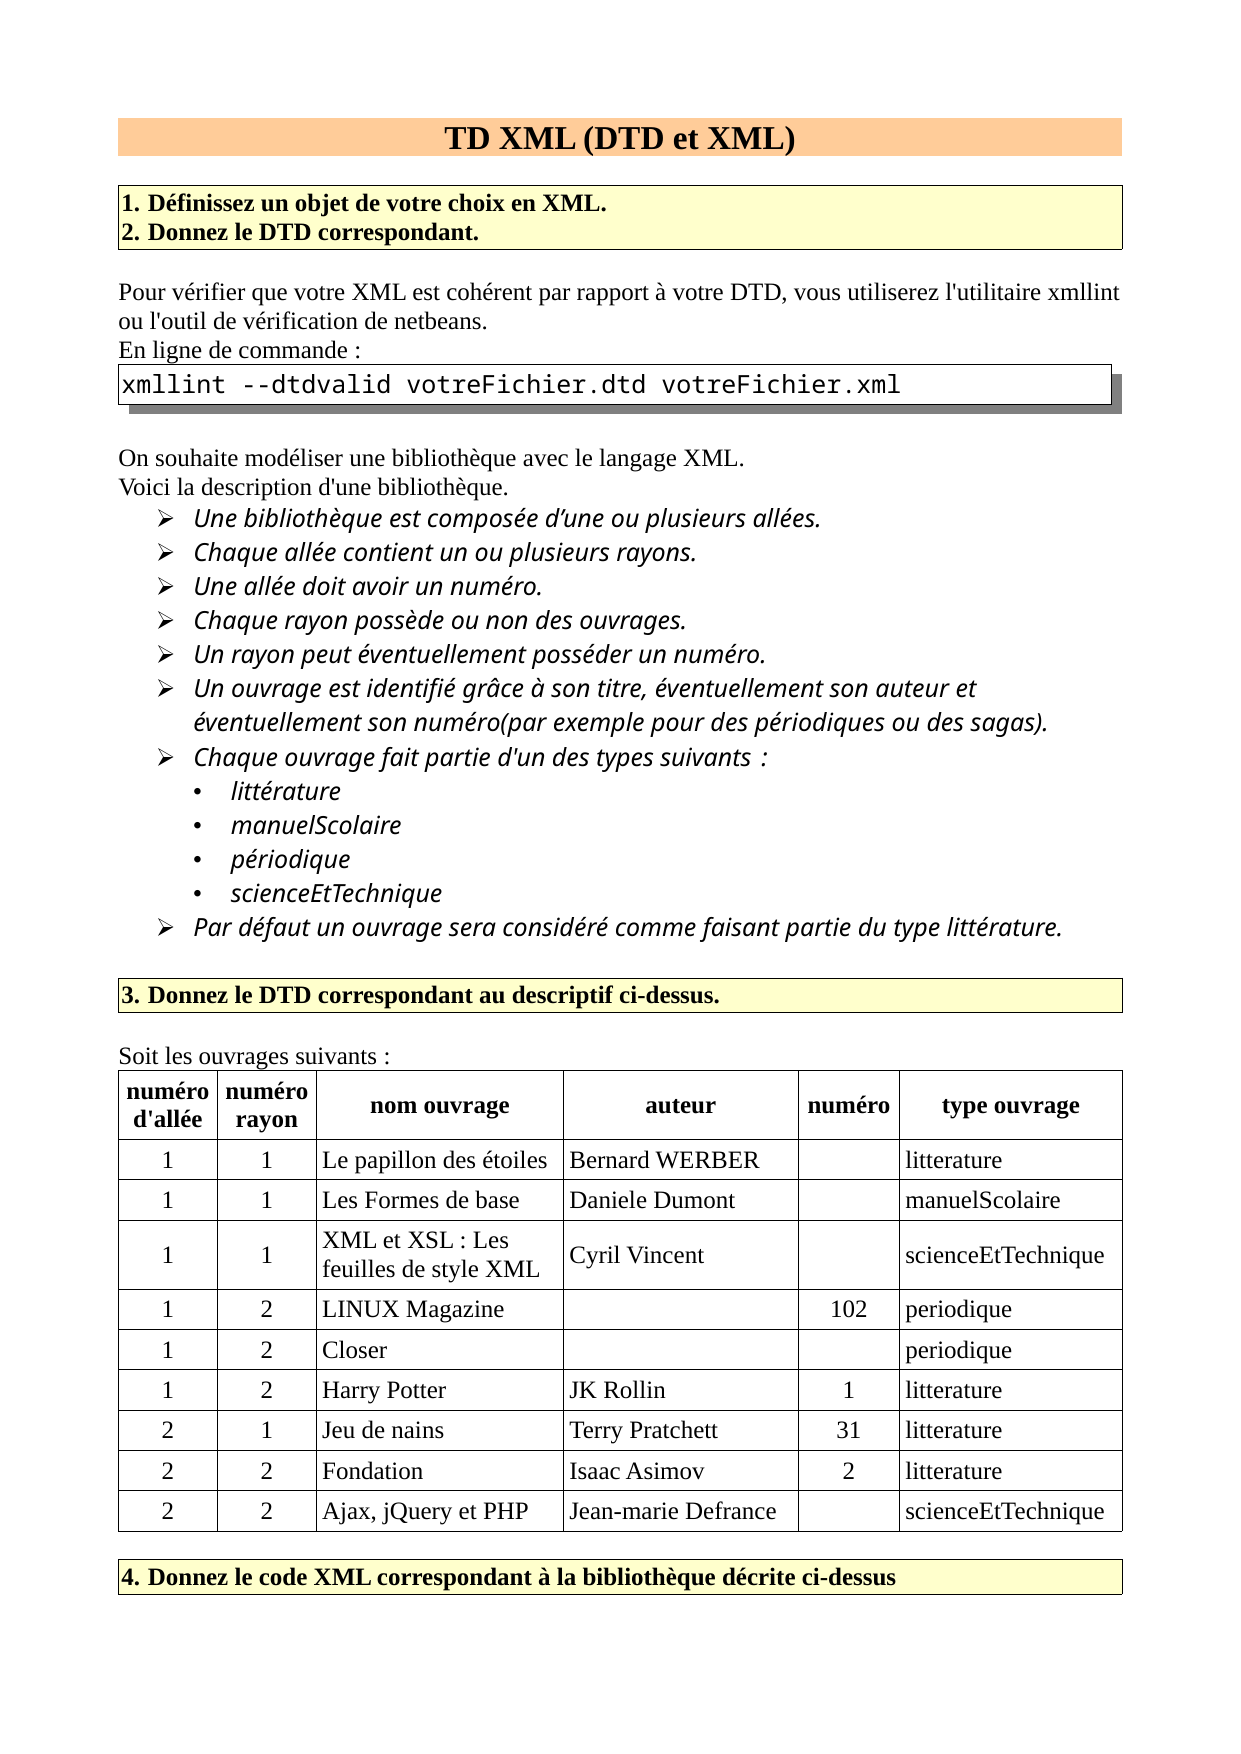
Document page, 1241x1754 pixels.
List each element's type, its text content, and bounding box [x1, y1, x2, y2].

table_cell 2 [218, 1491, 316, 1531]
table_cell manuelScolaire [900, 1180, 1122, 1219]
table_cell [799, 1180, 899, 1219]
table_cell 2 [218, 1370, 316, 1409]
table_header numéro rayon [218, 1071, 316, 1139]
table_cell 2 [218, 1290, 316, 1329]
text On souhaite modéliser une bibliothèque avec le langage XML. [118, 443, 1122, 472]
table_cell litterature [900, 1451, 1122, 1490]
table_cell 1 [119, 1330, 217, 1369]
table_cell scienceEtTechnique [900, 1491, 1122, 1531]
table_header numéro [799, 1071, 899, 1139]
list Un rayon peut éventuellement posséder un numéro. [156, 637, 1122, 671]
table_header nom ouvrage [317, 1071, 563, 1139]
table_cell Bernard WERBER [564, 1140, 798, 1179]
table_cell Jean-marie Defrance [564, 1491, 798, 1531]
table_cell Ajax, jQuery et PHP [317, 1491, 563, 1531]
list scienceEtTechnique [193, 875, 1122, 909]
list Un ouvrage est identifié grâce à son titre, éventuellement son auteur et éventuellement son numéro(par exemple pour des périodiques ou des sagas). [156, 671, 1122, 739]
table_cell Jeu de nains [317, 1411, 563, 1450]
table_cell litterature [900, 1411, 1122, 1450]
table_cell Les Formes de base [317, 1180, 563, 1219]
list Une allée doit avoir un numéro. [156, 569, 1122, 603]
table_cell 1 [119, 1370, 217, 1409]
table_cell litterature [900, 1370, 1122, 1409]
table_cell [564, 1330, 798, 1369]
table_cell periodique [900, 1290, 1122, 1329]
text En ligne de commande : [118, 335, 1122, 364]
list périodique [193, 841, 1122, 875]
table_cell 1 [218, 1411, 316, 1450]
table_cell [564, 1290, 798, 1329]
list Donnez le DTD correspondant. [119, 214, 1122, 249]
table_cell Fondation [317, 1451, 563, 1490]
table_cell LINUX Magazine [317, 1290, 563, 1329]
text Pour vérifier que votre XML est cohérent par rapport à votre DTD, vous utiliserez l'utilitaire xmllint ou l'outil de vérification de netbeans. [118, 277, 1122, 335]
text TD XML (DTD et XML) [118, 118, 1122, 156]
list Donnez le code XML correspondant à la bibliothèque décrite ci-dessus [119, 1560, 1122, 1594]
table_cell [799, 1140, 899, 1179]
list manuelScolaire [193, 807, 1122, 841]
table_cell JK Rollin [564, 1370, 798, 1409]
table_cell 31 [799, 1411, 899, 1450]
list Chaque allée contient un ou plusieurs rayons. [156, 535, 1122, 569]
list Donnez le DTD correspondant au descriptif ci-dessus. [119, 979, 1122, 1012]
table_cell Daniele Dumont [564, 1180, 798, 1219]
table_cell 102 [799, 1290, 899, 1329]
table_cell Terry Pratchett [564, 1411, 798, 1450]
table_cell 1 [119, 1221, 217, 1289]
table_header type ouvrage [900, 1071, 1122, 1139]
table_cell 2 [218, 1330, 316, 1369]
list Définissez un objet de votre choix en XML. [119, 186, 1122, 214]
text Voici la description d'une bibliothèque. [118, 472, 1122, 501]
table_cell 2 [218, 1451, 316, 1490]
table_cell 1 [119, 1180, 217, 1219]
table_cell 1 [799, 1370, 899, 1409]
table_cell XML et XSL : Les feuilles de style XML [317, 1221, 563, 1289]
table_cell scienceEtTechnique [900, 1221, 1122, 1289]
list Une bibliothèque est composée d’une ou plusieurs allées. [156, 501, 1122, 535]
table_cell 1 [218, 1221, 316, 1289]
table_cell 1 [119, 1140, 217, 1179]
list Chaque ouvrage fait partie d'un des types suivants : [156, 739, 1122, 773]
table_cell 1 [119, 1290, 217, 1329]
table_cell 1 [218, 1180, 316, 1219]
table_cell Le papillon des étoiles [317, 1140, 563, 1179]
table_cell [799, 1221, 899, 1289]
table_cell Isaac Asimov [564, 1451, 798, 1490]
table_cell Cyril Vincent [564, 1221, 798, 1289]
table_cell 2 [119, 1491, 217, 1531]
table_cell 2 [119, 1411, 217, 1450]
list Chaque rayon possède ou non des ouvrages. [156, 603, 1122, 637]
table_cell [799, 1330, 899, 1369]
text Soit les ouvrages suivants : [118, 1041, 1122, 1070]
table_cell 1 [218, 1140, 316, 1179]
table_cell 2 [119, 1451, 217, 1490]
list littérature [193, 773, 1122, 807]
text xmllint --dtdvalid votreFichier.dtd votreFichier.xml [119, 365, 1111, 404]
table_header numéro d'allée [119, 1071, 217, 1139]
table_cell periodique [900, 1330, 1122, 1369]
table_cell [799, 1491, 899, 1531]
table_header auteur [564, 1071, 798, 1139]
table_cell litterature [900, 1140, 1122, 1179]
table_cell Closer [317, 1330, 563, 1369]
list Par défaut un ouvrage sera considéré comme faisant partie du type littérature. [156, 909, 1122, 943]
table_cell 2 [799, 1451, 899, 1490]
table_cell Harry Potter [317, 1370, 563, 1409]
